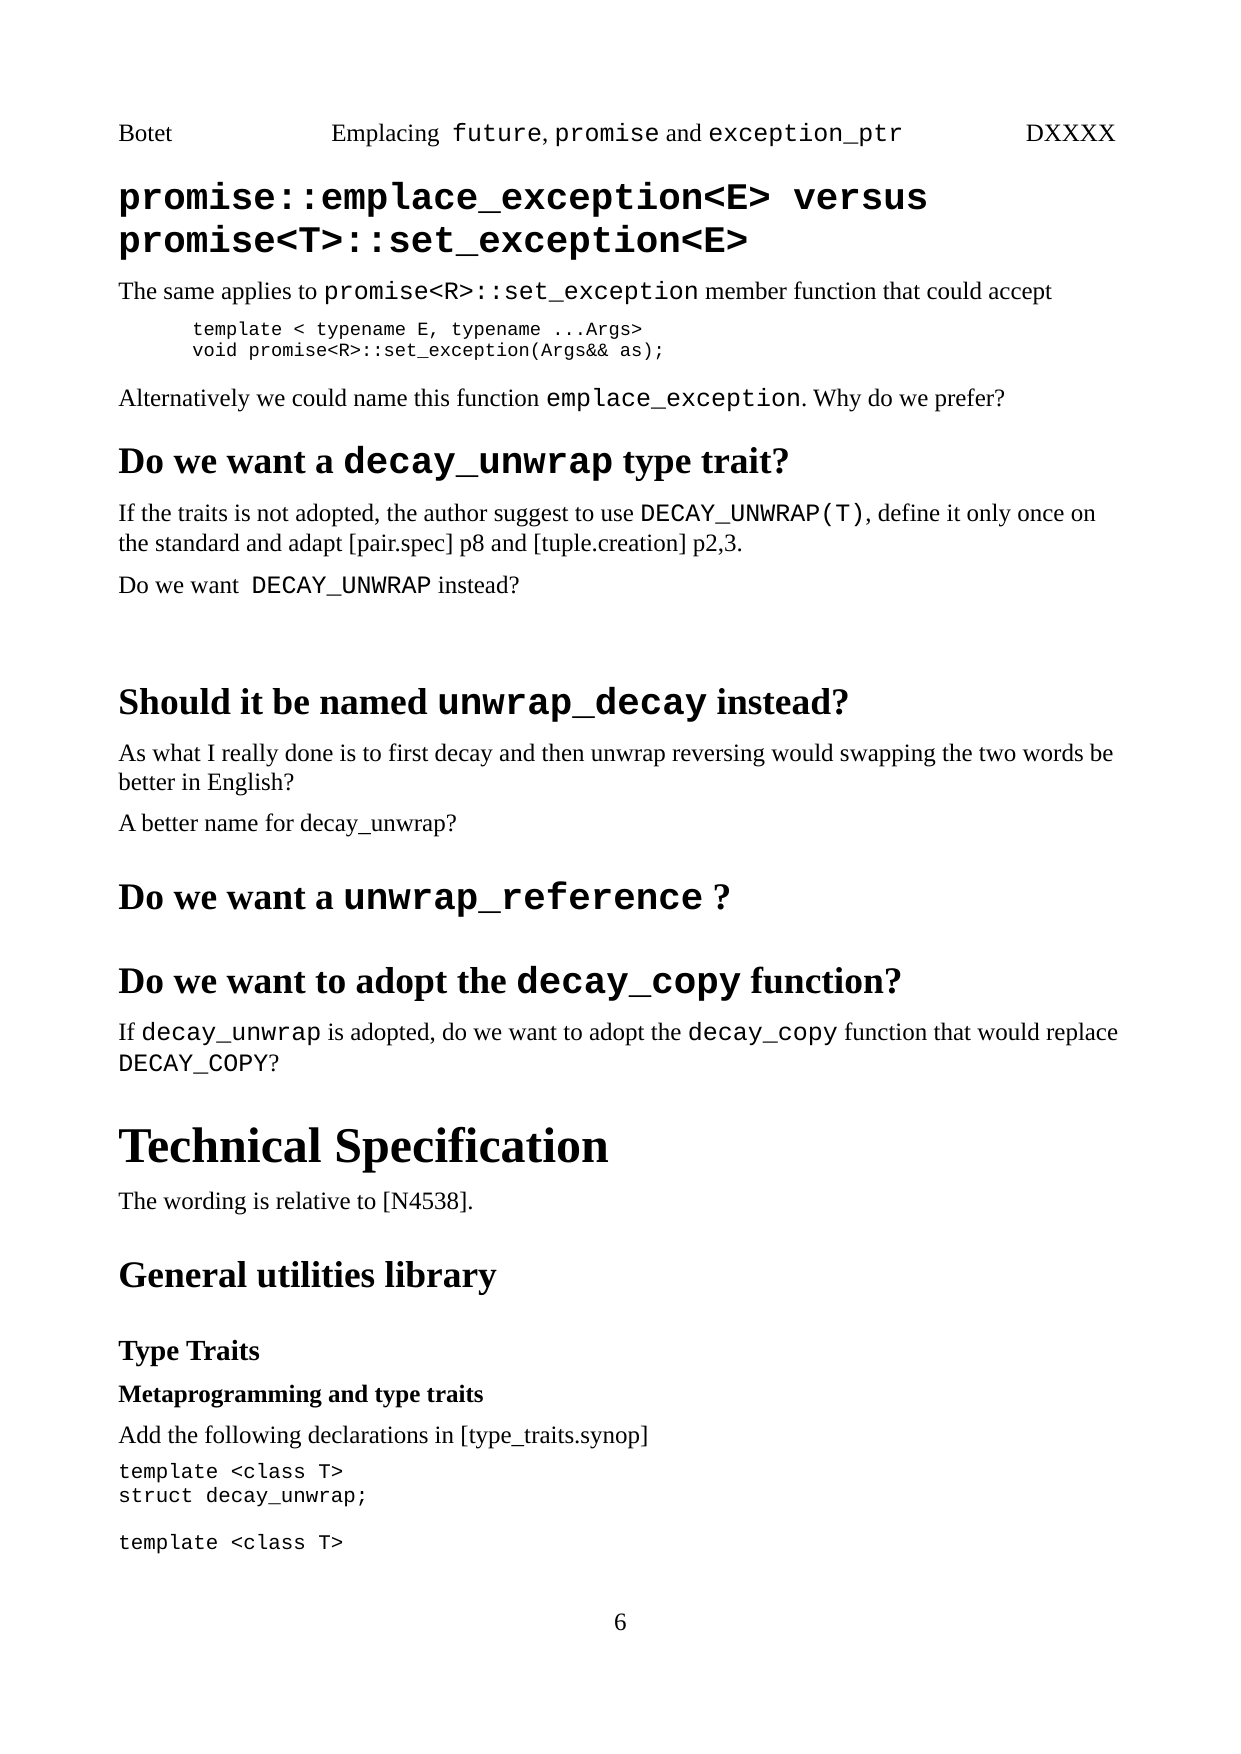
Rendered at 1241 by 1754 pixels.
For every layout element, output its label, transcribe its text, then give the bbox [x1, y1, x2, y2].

text A better name for decay_unwrap? [118, 808, 1122, 837]
subtitle General utilities library [118, 1252, 1122, 1295]
text template <class T> [118, 1532, 1122, 1556]
text template < typename E, typename ...Args> [192, 319, 1122, 341]
text struct decay_unwrap; [118, 1485, 1122, 1509]
subtitle promise::emplace_exception<E> versus promise<T>::set_exception<E> [118, 178, 1122, 263]
text Do we want DECAY_UNWRAP instead? [118, 570, 1122, 601]
text As what I really done is to first decay and then unwrap reversing would swapping the two words be better in English? [118, 738, 1122, 796]
text If the traits is not adopted, the author suggest to use DECAY_UNWRAP(T), define it only once on the standard and adapt [pair.spec] p8 and [tuple.creation] p2,3. [118, 498, 1122, 557]
subtitle Do we want to adopt the decay_copy function? [118, 958, 1122, 1004]
subtitle Type Traits [118, 1333, 1122, 1366]
subtitle Do we want a decay_unwrap type trait? [118, 439, 1122, 485]
subtitle Do we want a unwrap_reference ? [118, 874, 1122, 921]
text If decay_unwrap is adopted, do we want to adopt the decay_copy function that would replace DECAY_COPY? [118, 1017, 1122, 1078]
text The same applies to promise<R>::set_exception member function that could accept [118, 276, 1122, 307]
text The wording is relative to [N4538]. [118, 1186, 1122, 1215]
text Alternatively we could name this function emplace_exception. Why do we prefer? [118, 383, 1122, 414]
subtitle Should it be named unwrap_decay instead? [118, 679, 1122, 726]
text Metaprogramming and type traits [118, 1379, 1122, 1408]
text void promise<R>::set_exception(Args&& as); [192, 341, 1122, 362]
text Add the following declarations in [type_traits.synop] [118, 1420, 1122, 1449]
subtitle Technical Specification [118, 1116, 1122, 1173]
text template <class T> [118, 1461, 1122, 1485]
